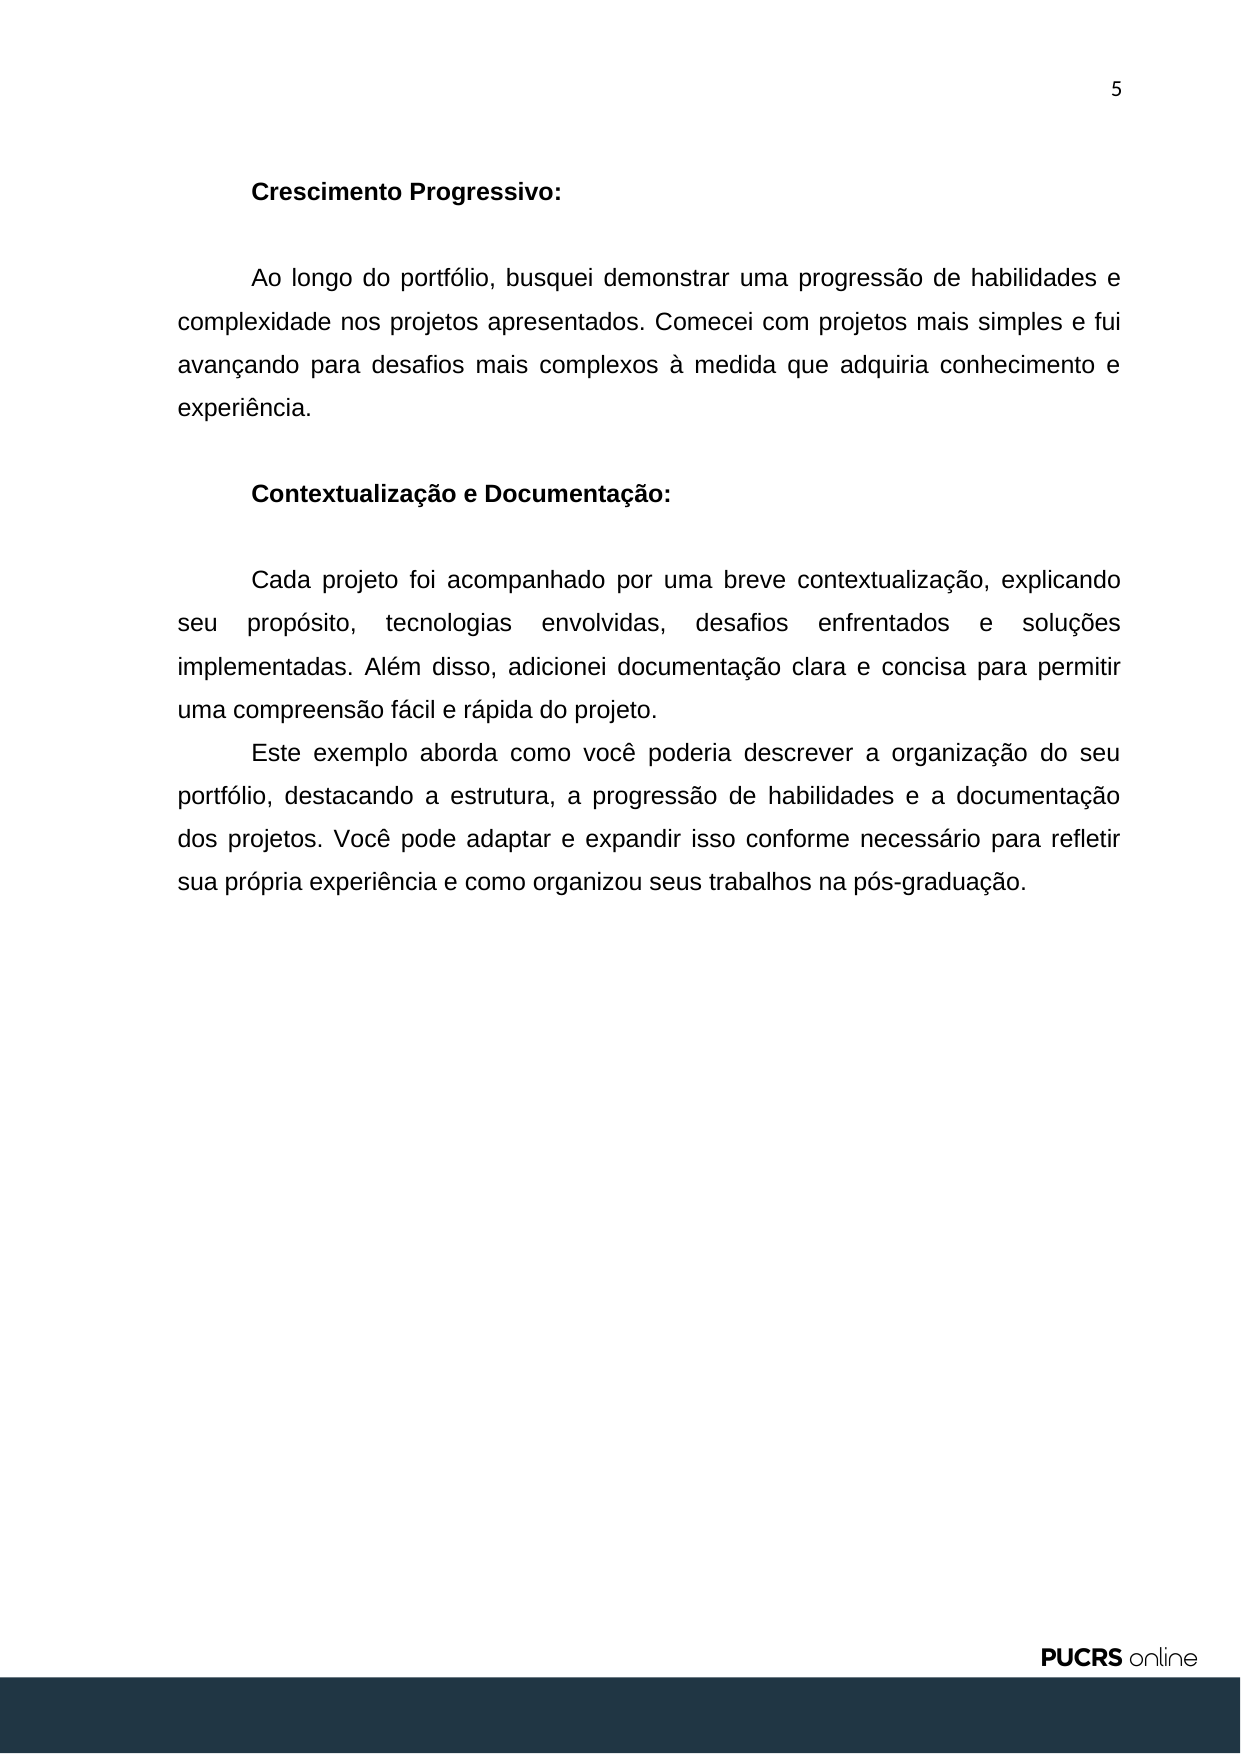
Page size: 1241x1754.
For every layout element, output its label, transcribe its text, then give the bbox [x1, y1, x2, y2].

picture [1040, 1646, 1198, 1668]
text Contextualização e Documentação: [177, 479, 1122, 508]
text Este exemplo aborda como você poderia descrever a organização do seu portfólio, destacando a estrutura, a progressão de habilidades e a documentação dos projetos. Você pode adaptar e expandir isso conforme necessário para refletir sua própria experiência e como organizou seus trabalhos na pós-graduação. [177, 738, 1122, 896]
text Ao longo do portfólio, busquei demonstrar uma progressão de habilidades e complexidade nos projetos apresentados. Comecei com projetos mais simples e fui avançando para desafios mais complexos à medida que adquiria conhecimento e experiência. [177, 263, 1122, 422]
text Cada projeto foi acompanhado por uma breve contextualização, explicando seu propósito, tecnologias envolvidas, desafios enfrentados e soluções implementadas. Além disso, adicionei documentação clara e concisa para permitir uma compreensão fácil e rápida do projeto. [177, 565, 1122, 723]
text Crescimento Progressivo: [177, 177, 1122, 206]
